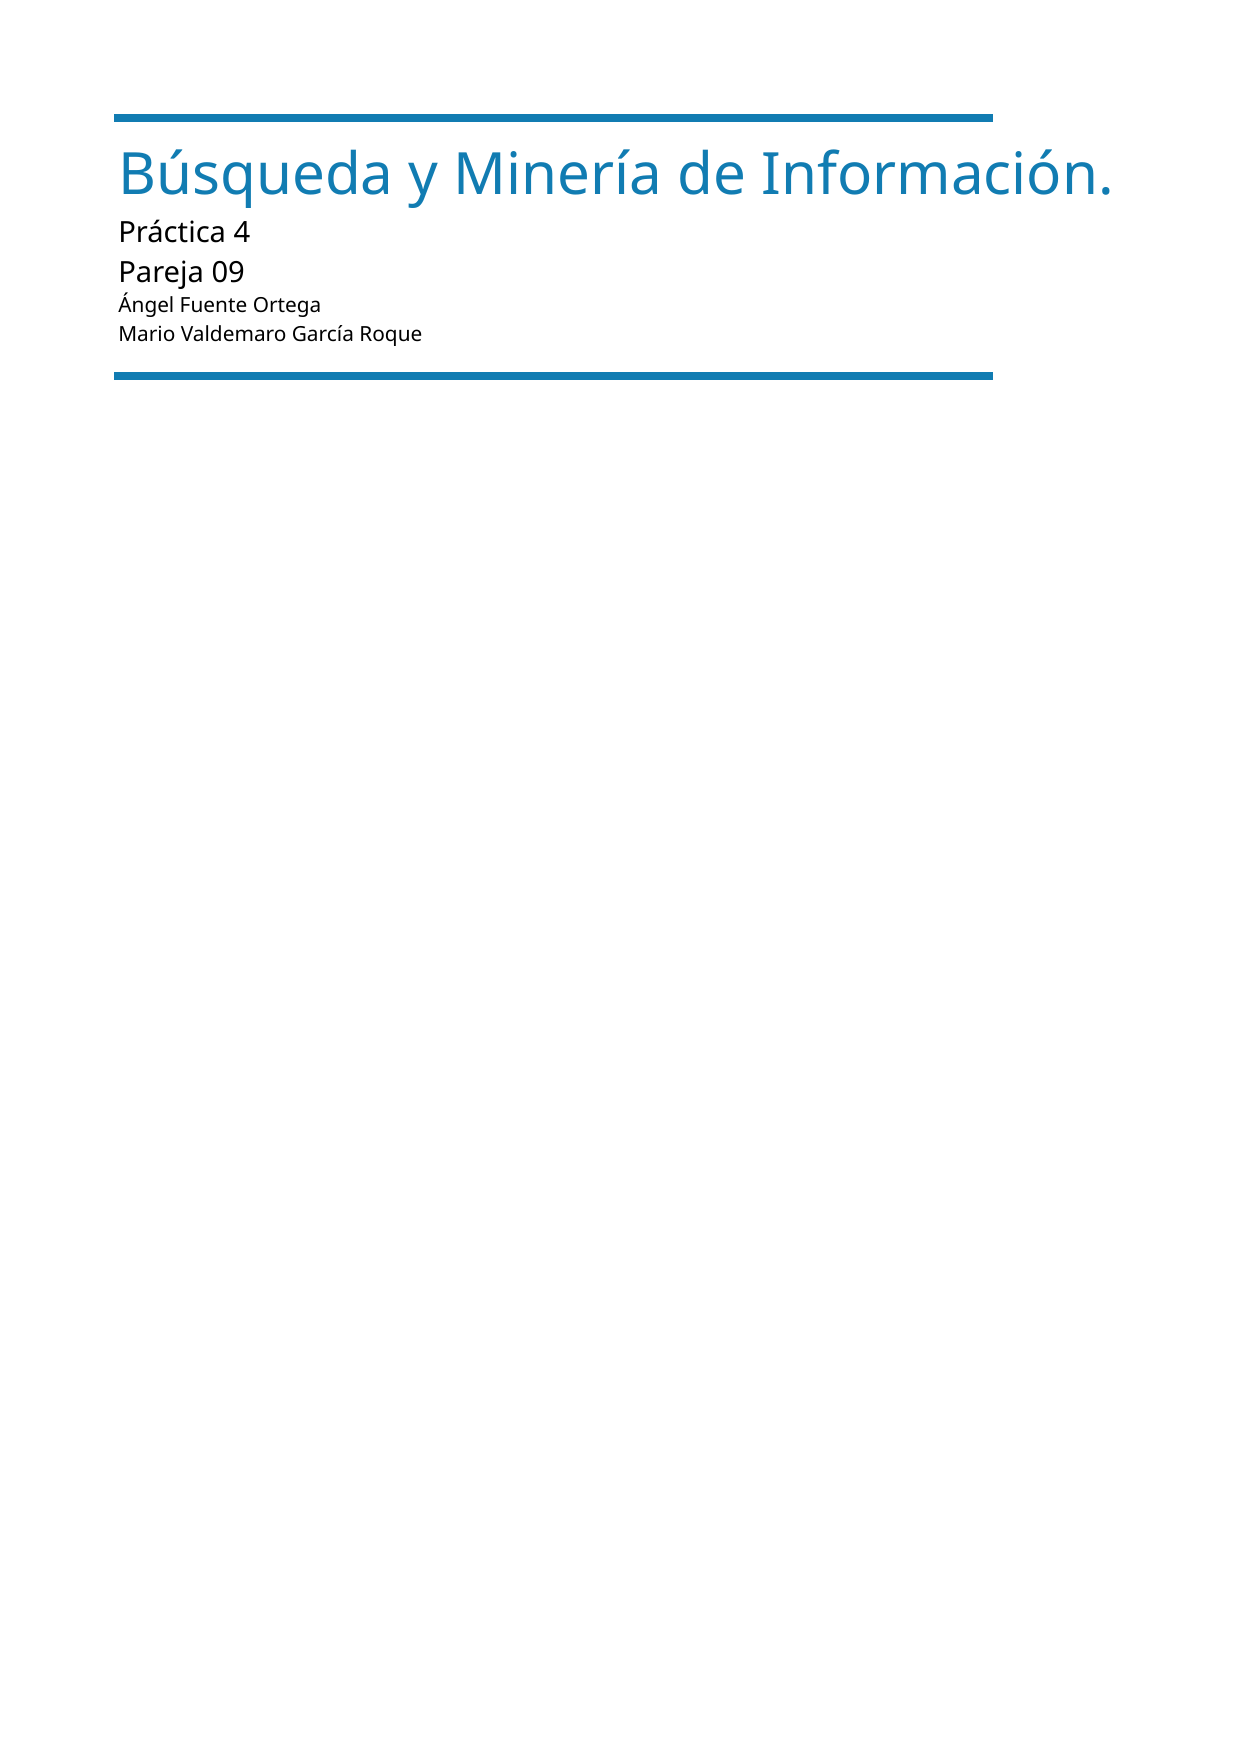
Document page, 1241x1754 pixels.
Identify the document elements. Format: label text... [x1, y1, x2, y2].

text Práctica 4 [118, 211, 1122, 251]
text Mario Valdemaro García Roque [118, 319, 1122, 347]
text Pareja 09 [118, 251, 1122, 291]
text Búsqueda y Minería de Información. [118, 132, 1122, 211]
text Ángel Fuente Ortega [118, 291, 1122, 319]
